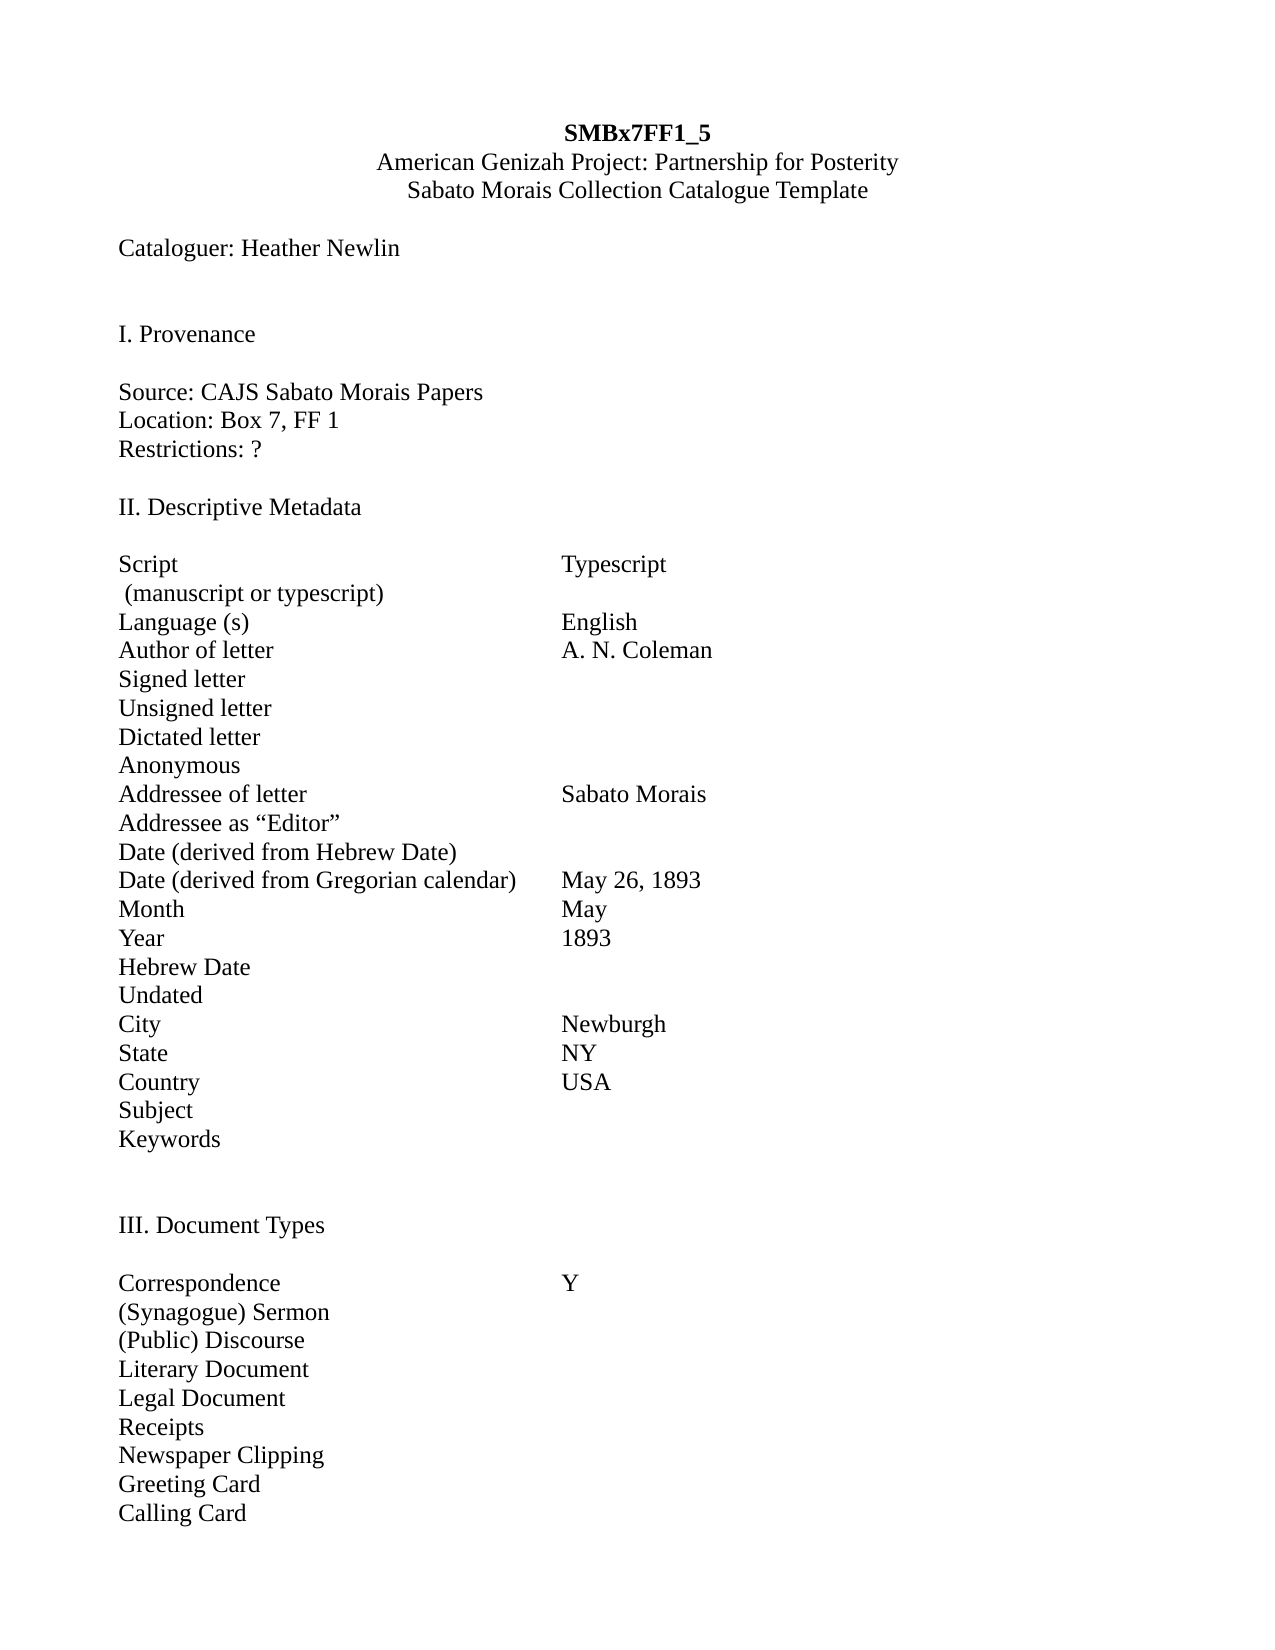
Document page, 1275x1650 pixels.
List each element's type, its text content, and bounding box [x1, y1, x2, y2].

text Literary Document [118, 1354, 1157, 1383]
text Country USA [118, 1067, 1157, 1096]
text Signed letter [118, 664, 1157, 693]
text Addressee as “Editor” [118, 808, 1157, 837]
text Keywords [118, 1124, 1157, 1153]
text Receipts [118, 1412, 1157, 1441]
text Restrictions: ? [118, 434, 1157, 463]
text Cataloguer: Heather Newlin [118, 233, 1157, 262]
text II. Descriptive Metadata [118, 492, 1157, 521]
text Newspaper Clipping [118, 1441, 1157, 1469]
text Unsigned letter [118, 693, 1157, 722]
text Anonymous [118, 751, 1157, 779]
text Legal Document [118, 1383, 1157, 1412]
text Location: Box 7, FF 1 [118, 406, 1157, 434]
text Calling Card [118, 1498, 1157, 1527]
text Source: CAJS Sabato Morais Papers [118, 377, 1157, 406]
text Script Typescript [118, 549, 1157, 578]
text Date (derived from Hebrew Date) [118, 837, 1157, 866]
text Year 1893 [118, 923, 1157, 952]
text (Synagogue) Sermon [118, 1297, 1157, 1326]
text Correspondence Y [118, 1268, 1157, 1297]
text Date (derived from Gregorian calendar) May 26, 1893 [118, 866, 1157, 894]
text Greeting Card [118, 1469, 1157, 1498]
text Dictated letter [118, 722, 1157, 751]
text American Genizah Project: Partnership for Posterity [118, 147, 1157, 176]
text Addressee of letter Sabato Morais [118, 779, 1157, 808]
text Language (s) English [118, 607, 1157, 636]
text Sabato Morais Collection Catalogue Template [118, 176, 1157, 204]
text Month May [118, 894, 1157, 923]
text City Newburgh [118, 1009, 1157, 1038]
text State NY [118, 1038, 1157, 1067]
text Author of letter A. N. Coleman [118, 636, 1157, 664]
text III. Document Types [118, 1211, 1157, 1239]
text (Public) Discourse [118, 1326, 1157, 1354]
text Undated [118, 981, 1157, 1009]
text I. Provenance [118, 319, 1157, 348]
text Hebrew Date [118, 952, 1157, 981]
text Subject [118, 1096, 1157, 1124]
text SMBx7FF1_5 [118, 118, 1157, 147]
text (manuscript or typescript) [118, 578, 1157, 607]
